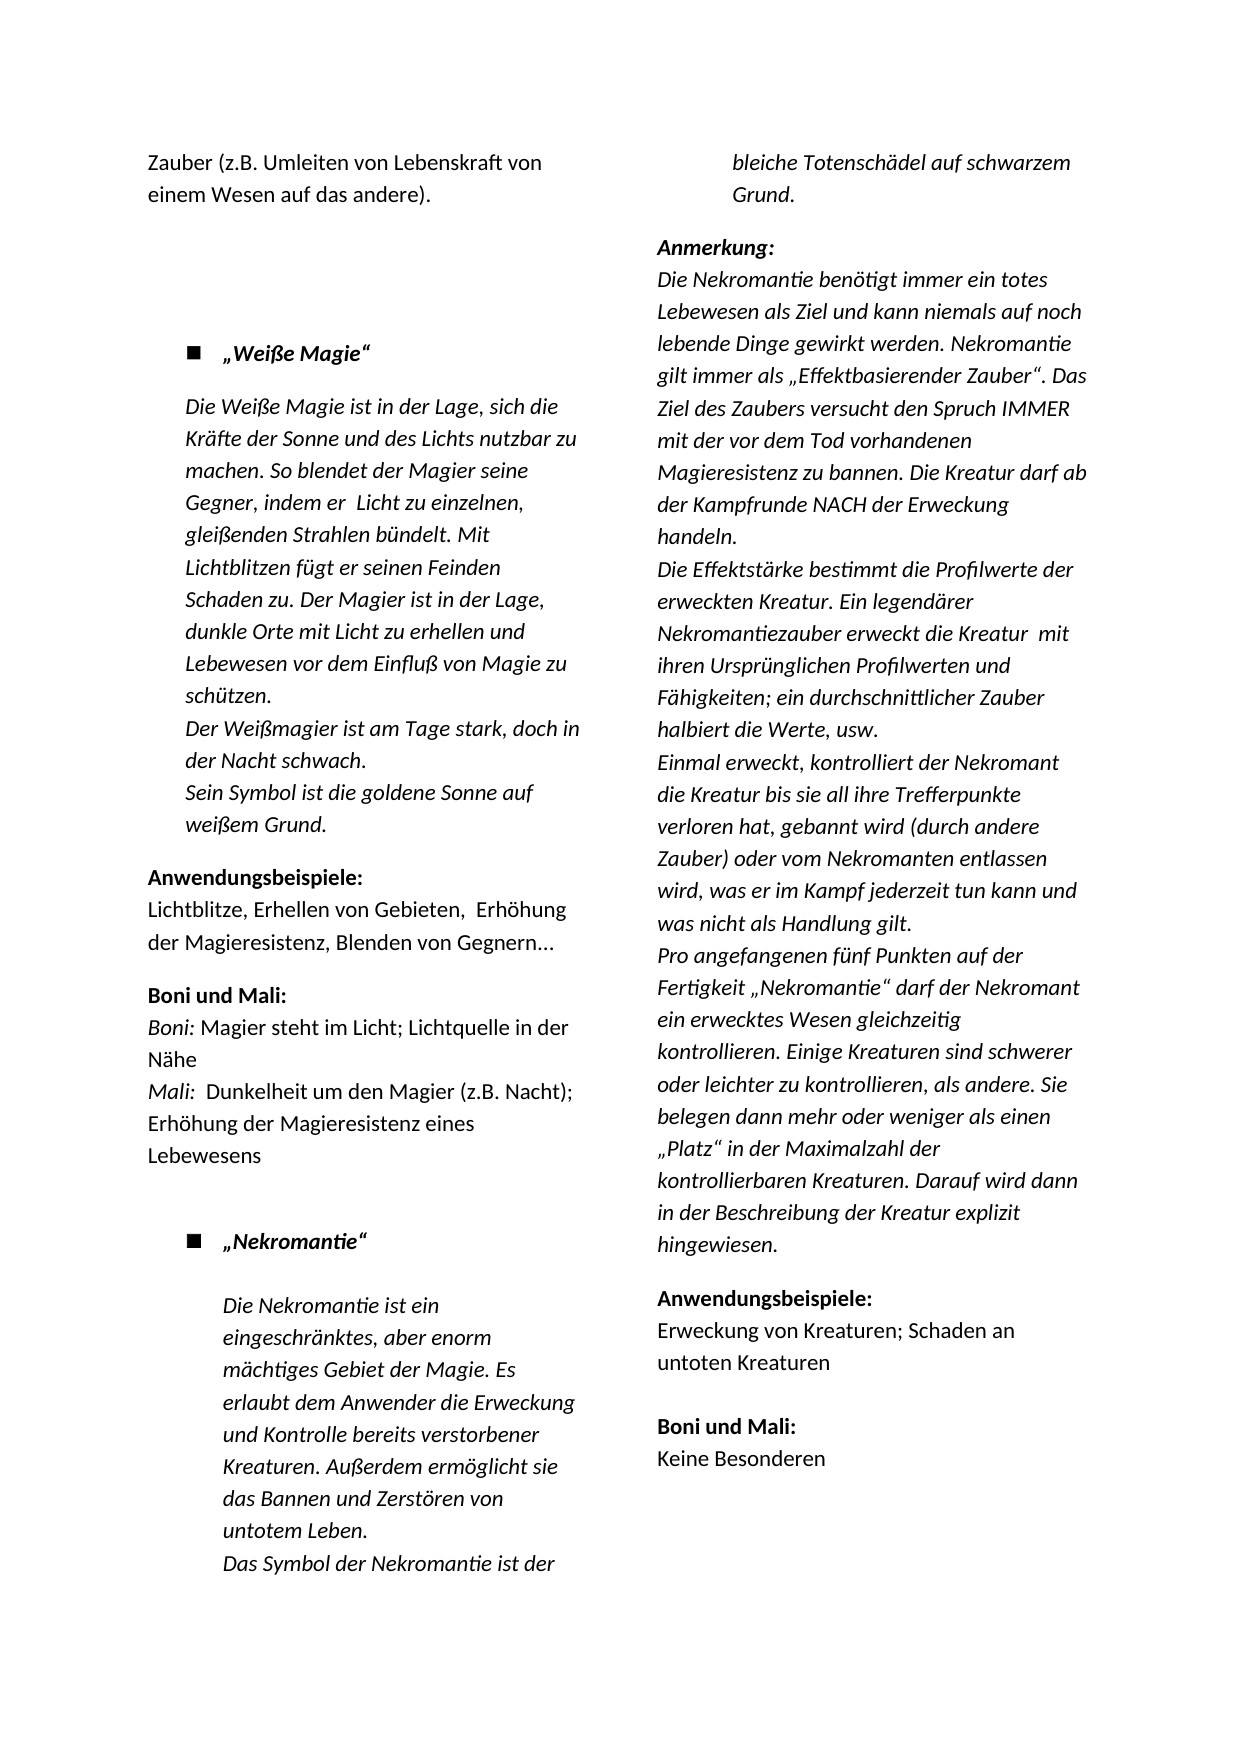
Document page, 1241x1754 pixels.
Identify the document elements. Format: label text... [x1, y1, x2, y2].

text Anwendungsbeispiele: Erweckung von Kreaturen; Schaden an untoten Kreaturen Boni und Mali: Keine Besonderen [657, 1284, 1093, 1473]
list bleiche Totenschädel auf schwarzem Grund. [694, 148, 1093, 208]
list „Weiße Magie“ [185, 339, 583, 367]
text Anwendungsbeispiele: Lichtblitze, Erhellen von Gebieten, Erhöhung der Magieresistenz, Blenden von Gegnern... [148, 863, 583, 956]
text Boni und Mali: Boni: Magier steht im Licht; Lichtquelle in der Nähe Mali: Dunkelheit um den Magier (z.B. Nacht); Erhöhung der Magieresistenz eines Lebewesens [148, 981, 583, 1202]
text Die Weiße Magie ist in der Lage, sich die Kräfte der Sonne und des Lichts nutzbar zu machen. So blendet der Magier seine Gegner, indem er Licht zu einzelnen, gleißenden Strahlen bündelt. Mit Lichtblitzen fügt er seinen Feinden Schaden zu. Der Magier ist in der Lage, dunkle Orte mit Licht zu erhellen und Lebewesen vor dem Einfluß von Magie zu schützen. Der Weißmagier ist am Tage stark, doch in der Nacht schwach. Sein Symbol ist die goldene Sonne auf weißem Grund. [185, 392, 583, 838]
list „Nekromantie“ Die Nekromantie ist ein eingeschränktes, aber enorm mächtiges Gebiet der Magie. Es erlaubt dem Anwender die Erweckung und Kontrolle bereits verstorbener Kreaturen. Außerdem ermöglicht sie das Bannen und Zerstören von untotem Leben. Das Symbol der Nekromantie ist der [185, 1227, 583, 1577]
text Anmerkung: Die Nekromantie benötigt immer ein totes Lebewesen als Ziel und kann niemals auf noch lebende Dinge gewirkt werden. Nekromantie gilt immer als „Effektbasierender Zauber“. Das Ziel des Zaubers versucht den Spruch IMMER mit der vor dem Tod vorhandenen Magieresistenz zu bannen. Die Kreatur darf ab der Kampfrunde NACH der Erweckung handeln. Die Effektstärke bestimmt die Profilwerte der erweckten Kreatur. Ein legendärer Nekromantiezauber erweckt die Kreatur mit ihren Ursprünglichen Profilwerten und Fähigkeiten; ein durchschnittlicher Zauber halbiert die Werte, usw. Einmal erweckt, kontrolliert der Nekromant die Kreatur bis sie all ihre Trefferpunkte verloren hat, gebannt wird (durch andere Zauber) oder vom Nekromanten entlassen wird, was er im Kampf jederzeit tun kann und was nicht als Handlung gilt. Pro angefangenen fünf Punkten auf der Fertigkeit „Nekromantie“ darf der Nekromant ein erwecktes Wesen gleichzeitig kontrollieren. Einige Kreaturen sind schwerer oder leichter zu kontrollieren, als andere. Sie belegen dann mehr oder weniger als einen „Platz“ in der Maximalzahl der kontrollierbaren Kreaturen. Darauf wird dann in der Beschreibung der Kreatur explizit hingewiesen. [657, 233, 1093, 1259]
text Zauber (z.B. Umleiten von Lebenskraft von einem Wesen auf das andere). [148, 148, 583, 208]
